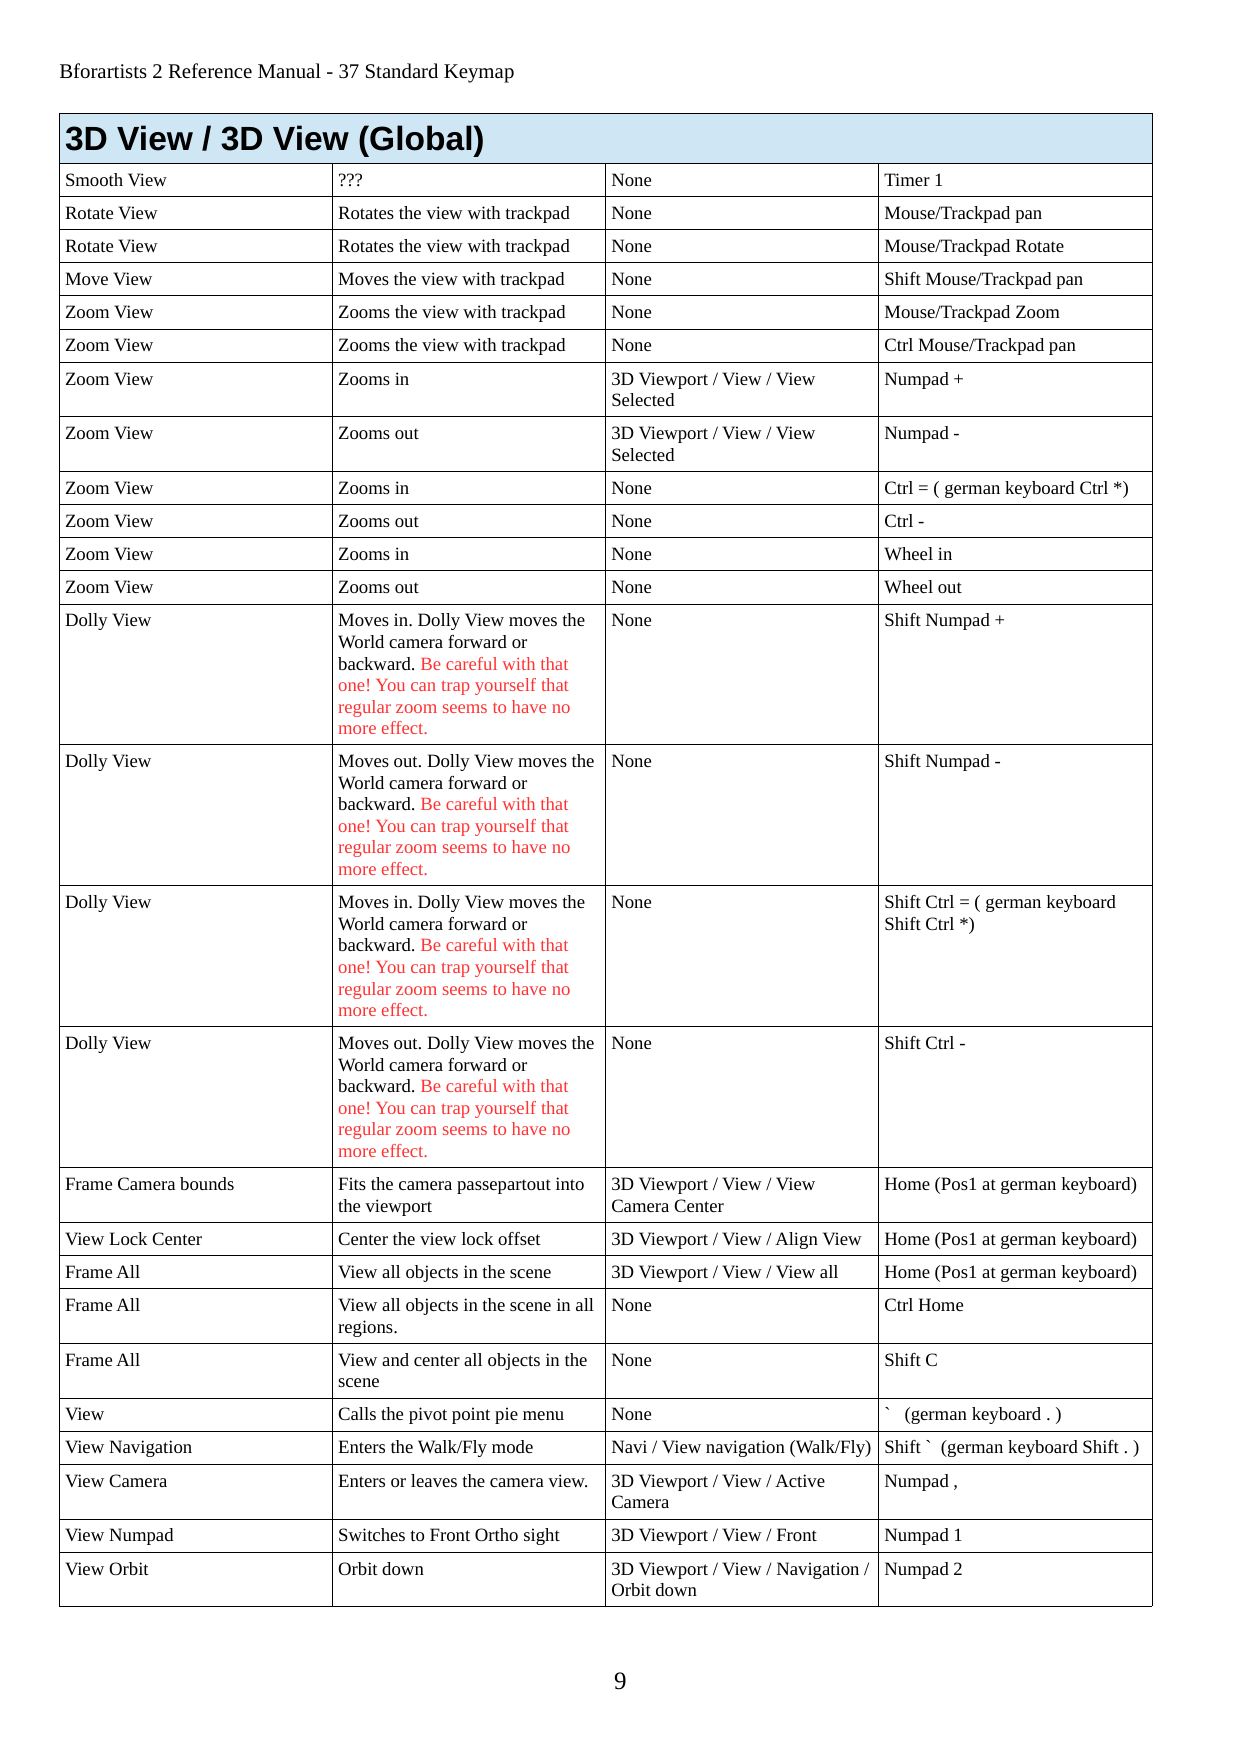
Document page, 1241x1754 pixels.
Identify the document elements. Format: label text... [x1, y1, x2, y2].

table_cell Zoom View [60, 505, 332, 537]
table_cell Wheel out [879, 571, 1152, 603]
table_cell Moves in. Dolly View moves the World camera forward or backward. Be careful with that one! You can trap yourself that regular zoom seems to have no more effect. [333, 886, 605, 1026]
table_cell Wheel in [879, 538, 1152, 570]
table_cell Zooms in [333, 538, 605, 570]
table_cell None [606, 197, 878, 229]
table_cell Zoom View [60, 538, 332, 570]
table_cell ??? [333, 164, 605, 196]
table_cell None [606, 745, 878, 885]
table_cell Orbit down [333, 1553, 605, 1606]
table_cell Zoom View [60, 571, 332, 603]
table_cell Shift Ctrl = ( german keyboard Shift Ctrl *) [879, 886, 1152, 1026]
table_cell Ctrl Home [879, 1289, 1152, 1343]
table_cell Shift Numpad + [879, 605, 1152, 744]
table_cell View and center all objects in the scene [333, 1344, 605, 1397]
table_cell Home (Pos1 at german keyboard) [879, 1168, 1152, 1222]
table_cell Numpad + [879, 363, 1152, 416]
table_cell None [606, 263, 878, 295]
table_cell Enters the Walk/Fly mode [333, 1432, 605, 1464]
table_cell Rotate View [60, 197, 332, 229]
table_cell None [606, 472, 878, 504]
table_cell Numpad - [879, 417, 1152, 471]
table_cell Zoom View [60, 296, 332, 328]
table_cell Shift Mouse/Trackpad pan [879, 263, 1152, 295]
table_cell View Numpad [60, 1520, 332, 1552]
table_cell Numpad 2 [879, 1553, 1152, 1606]
table_cell 3D Viewport / View / View Selected [606, 363, 878, 416]
table_cell None [606, 296, 878, 328]
table_cell None [606, 164, 878, 196]
table_cell Mouse/Trackpad Zoom [879, 296, 1152, 328]
table_cell Dolly View [60, 886, 332, 1026]
table_cell Zooms out [333, 571, 605, 603]
table_cell Zoom View [60, 417, 332, 471]
table_cell Move View [60, 263, 332, 295]
table_cell View Camera [60, 1465, 332, 1518]
table_cell View Orbit [60, 1553, 332, 1606]
table_cell Moves in. Dolly View moves the World camera forward or backward. Be careful with that one! You can trap yourself that regular zoom seems to have no more effect. [333, 605, 605, 744]
table_cell None [606, 571, 878, 603]
table_cell 3D Viewport / View / Active Camera [606, 1465, 878, 1518]
table_cell Moves out. Dolly View moves the World camera forward or backward. Be careful with that one! You can trap yourself that regular zoom seems to have no more effect. [333, 745, 605, 885]
table_cell Ctrl Mouse/Trackpad pan [879, 330, 1152, 362]
table_cell None [606, 886, 878, 1026]
table_cell Ctrl - [879, 505, 1152, 537]
table_cell None [606, 505, 878, 537]
table_cell View Lock Center [60, 1223, 332, 1255]
table_cell Numpad 1 [879, 1520, 1152, 1552]
table_cell Home (Pos1 at german keyboard) [879, 1256, 1152, 1288]
table_cell None [606, 1289, 878, 1343]
table_cell Shift Ctrl - [879, 1027, 1152, 1167]
table_cell Numpad , [879, 1465, 1152, 1518]
table_cell 3D Viewport / View / Front [606, 1520, 878, 1552]
table_cell Timer 1 [879, 164, 1152, 196]
table_cell Ctrl = ( german keyboard Ctrl *) [879, 472, 1152, 504]
table_cell View [60, 1399, 332, 1431]
table_cell Zooms in [333, 363, 605, 416]
table_cell Fits the camera passepartout into the viewport [333, 1168, 605, 1222]
table_cell Zooms in [333, 472, 605, 504]
table_cell Shift ` (german keyboard Shift . ) [879, 1432, 1152, 1464]
table_cell Dolly View [60, 745, 332, 885]
table_cell Shift C [879, 1344, 1152, 1397]
table_cell Rotate View [60, 230, 332, 262]
table_cell 3D Viewport / View / View Camera Center [606, 1168, 878, 1222]
table_cell View Navigation [60, 1432, 332, 1464]
table_cell Home (Pos1 at german keyboard) [879, 1223, 1152, 1255]
table_cell Mouse/Trackpad pan [879, 197, 1152, 229]
table_cell Zooms out [333, 417, 605, 471]
table_cell Dolly View [60, 605, 332, 744]
table_cell Rotates the view with trackpad [333, 197, 605, 229]
table_cell Moves the view with trackpad [333, 263, 605, 295]
table_cell Frame All [60, 1256, 332, 1288]
table_cell Frame Camera bounds [60, 1168, 332, 1222]
table_cell Enters or leaves the camera view. [333, 1465, 605, 1518]
table_cell 3D Viewport / View / View Selected [606, 417, 878, 471]
table_cell Zoom View [60, 363, 332, 416]
table_cell Switches to Front Ortho sight [333, 1520, 605, 1552]
table_cell 3D Viewport / View / Navigation / Orbit down [606, 1553, 878, 1606]
table_cell View all objects in the scene in all regions. [333, 1289, 605, 1343]
table_cell Zooms the view with trackpad [333, 296, 605, 328]
table_cell Smooth View [60, 164, 332, 196]
table_cell 3D Viewport / View / View all [606, 1256, 878, 1288]
table_cell None [606, 1344, 878, 1397]
table_cell Shift Numpad - [879, 745, 1152, 885]
table_cell Frame All [60, 1344, 332, 1397]
table_cell Zooms the view with trackpad [333, 330, 605, 362]
table_cell Mouse/Trackpad Rotate [879, 230, 1152, 262]
table_header 3D View / 3D View (Global) [60, 114, 1152, 163]
table_cell Rotates the view with trackpad [333, 230, 605, 262]
table_cell None [606, 230, 878, 262]
table_cell View all objects in the scene [333, 1256, 605, 1288]
table_cell Dolly View [60, 1027, 332, 1167]
table_cell Zoom View [60, 472, 332, 504]
table_cell Frame All [60, 1289, 332, 1343]
table_cell Navi / View navigation (Walk/Fly) [606, 1432, 878, 1464]
table_cell Calls the pivot point pie menu [333, 1399, 605, 1431]
table_cell None [606, 1399, 878, 1431]
table_cell ` (german keyboard . ) [879, 1399, 1152, 1431]
table_cell Zooms out [333, 505, 605, 537]
table_cell Center the view lock offset [333, 1223, 605, 1255]
table_cell 3D Viewport / View / Align View [606, 1223, 878, 1255]
table_cell Zoom View [60, 330, 332, 362]
table_cell None [606, 1027, 878, 1167]
table_cell None [606, 538, 878, 570]
table_cell None [606, 330, 878, 362]
table_cell None [606, 605, 878, 744]
table_cell Moves out. Dolly View moves the World camera forward or backward. Be careful with that one! You can trap yourself that regular zoom seems to have no more effect. [333, 1027, 605, 1167]
